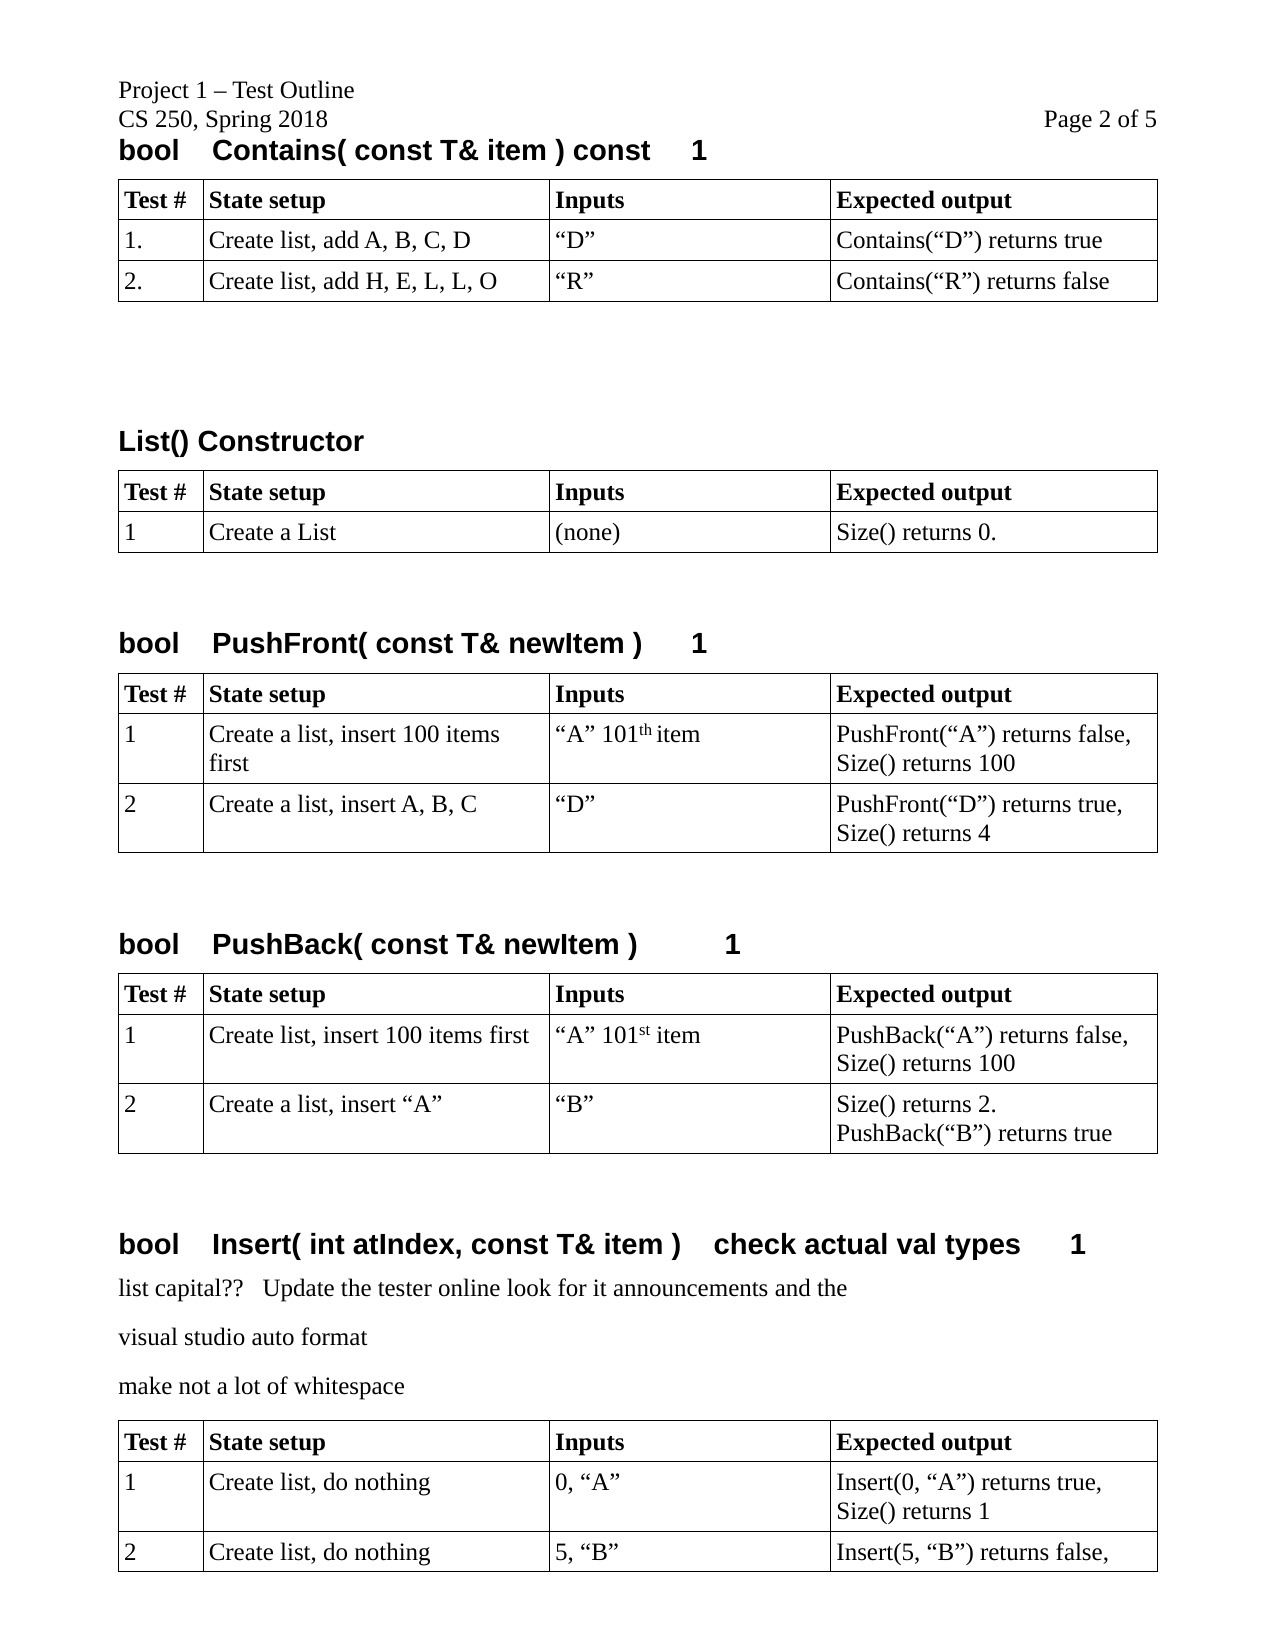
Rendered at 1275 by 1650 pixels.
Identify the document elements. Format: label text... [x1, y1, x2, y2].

table_cell 2 [119, 784, 203, 852]
table_cell 1. [119, 220, 203, 260]
table_cell 2. [119, 261, 203, 301]
table_header Expected output [831, 674, 1157, 713]
subtitle bool PushFront( const T& newItem ) 1 [118, 626, 1157, 660]
table_cell 2 [119, 1532, 203, 1571]
table_header State setup [204, 674, 549, 713]
table_cell 0, “A” [550, 1462, 830, 1531]
table_cell 1 [119, 1462, 203, 1531]
table_cell Insert(0, “A”) returns true, Size() returns 1 [831, 1462, 1157, 1531]
table_cell Contains(“R”) returns false [831, 261, 1157, 301]
table_header Inputs [550, 974, 830, 1013]
table_header Test # [119, 180, 203, 219]
subtitle bool Insert( int atIndex, const T& item ) check actual val types 1 [118, 1227, 1157, 1261]
table_cell “B” [550, 1084, 830, 1152]
table_cell Create list, add H, E, L, L, O [204, 261, 549, 301]
table_cell PushFront(“A”) returns false, Size() returns 100 [831, 714, 1157, 783]
table_cell Create list, add A, B, C, D [204, 220, 549, 260]
table_header Test # [119, 471, 203, 511]
table_header State setup [204, 974, 549, 1013]
subtitle List() Constructor [118, 424, 1157, 458]
table_cell Create a list, insert 100 items first [204, 714, 549, 783]
table_cell 1 [119, 512, 203, 552]
table_cell PushFront(“D”) returns true, Size() returns 4 [831, 784, 1157, 852]
subtitle bool PushBack( const T& newItem ) 1 [118, 927, 1157, 960]
table_header Expected output [831, 1421, 1157, 1461]
table_cell Contains(“D”) returns true [831, 220, 1157, 260]
table_cell Insert(5, “B”) returns false, [831, 1532, 1157, 1571]
subtitle bool Contains( const T& item ) const 1 [118, 132, 1157, 166]
table_cell Create a list, insert A, B, C [204, 784, 549, 852]
table_header State setup [204, 180, 549, 219]
table_cell (none) [550, 512, 830, 552]
table_cell Create a List [204, 512, 549, 552]
table_cell Size() returns 0. [831, 512, 1157, 552]
table_cell 1 [119, 714, 203, 783]
table_cell “D” [550, 220, 830, 260]
table_header Inputs [550, 471, 830, 511]
table_cell 1 [119, 1015, 203, 1083]
table_header Test # [119, 1421, 203, 1461]
table_header State setup [204, 471, 549, 511]
table_header Test # [119, 674, 203, 713]
table_cell 5, “B” [550, 1532, 830, 1571]
table_header Expected output [831, 974, 1157, 1013]
table_cell 2 [119, 1084, 203, 1152]
table_cell Create list, do nothing [204, 1532, 549, 1571]
table_header Inputs [550, 674, 830, 713]
table_cell “D” [550, 784, 830, 852]
table_header Expected output [831, 180, 1157, 219]
table_header State setup [204, 1421, 549, 1461]
table_cell “A” 101st item [550, 1015, 830, 1083]
table_cell “A” 101th item [550, 714, 830, 783]
table_cell Create a list, insert “A” [204, 1084, 549, 1152]
table_header Inputs [550, 1421, 830, 1461]
table_cell PushBack(“A”) returns false, Size() returns 100 [831, 1015, 1157, 1083]
table_header Inputs [550, 180, 830, 219]
table_header Test # [119, 974, 203, 1013]
text make not a lot of whitespace [118, 1371, 1157, 1400]
table_header Expected output [831, 471, 1157, 511]
table_cell “R” [550, 261, 830, 301]
table_cell Size() returns 2. PushBack(“B”) returns true [831, 1084, 1157, 1152]
text list capital?? Update the tester online look for it announcements and the [118, 1273, 1157, 1302]
table_cell Create list, insert 100 items first [204, 1015, 549, 1083]
table_cell Create list, do nothing [204, 1462, 549, 1531]
text visual studio auto format [118, 1322, 1157, 1351]
